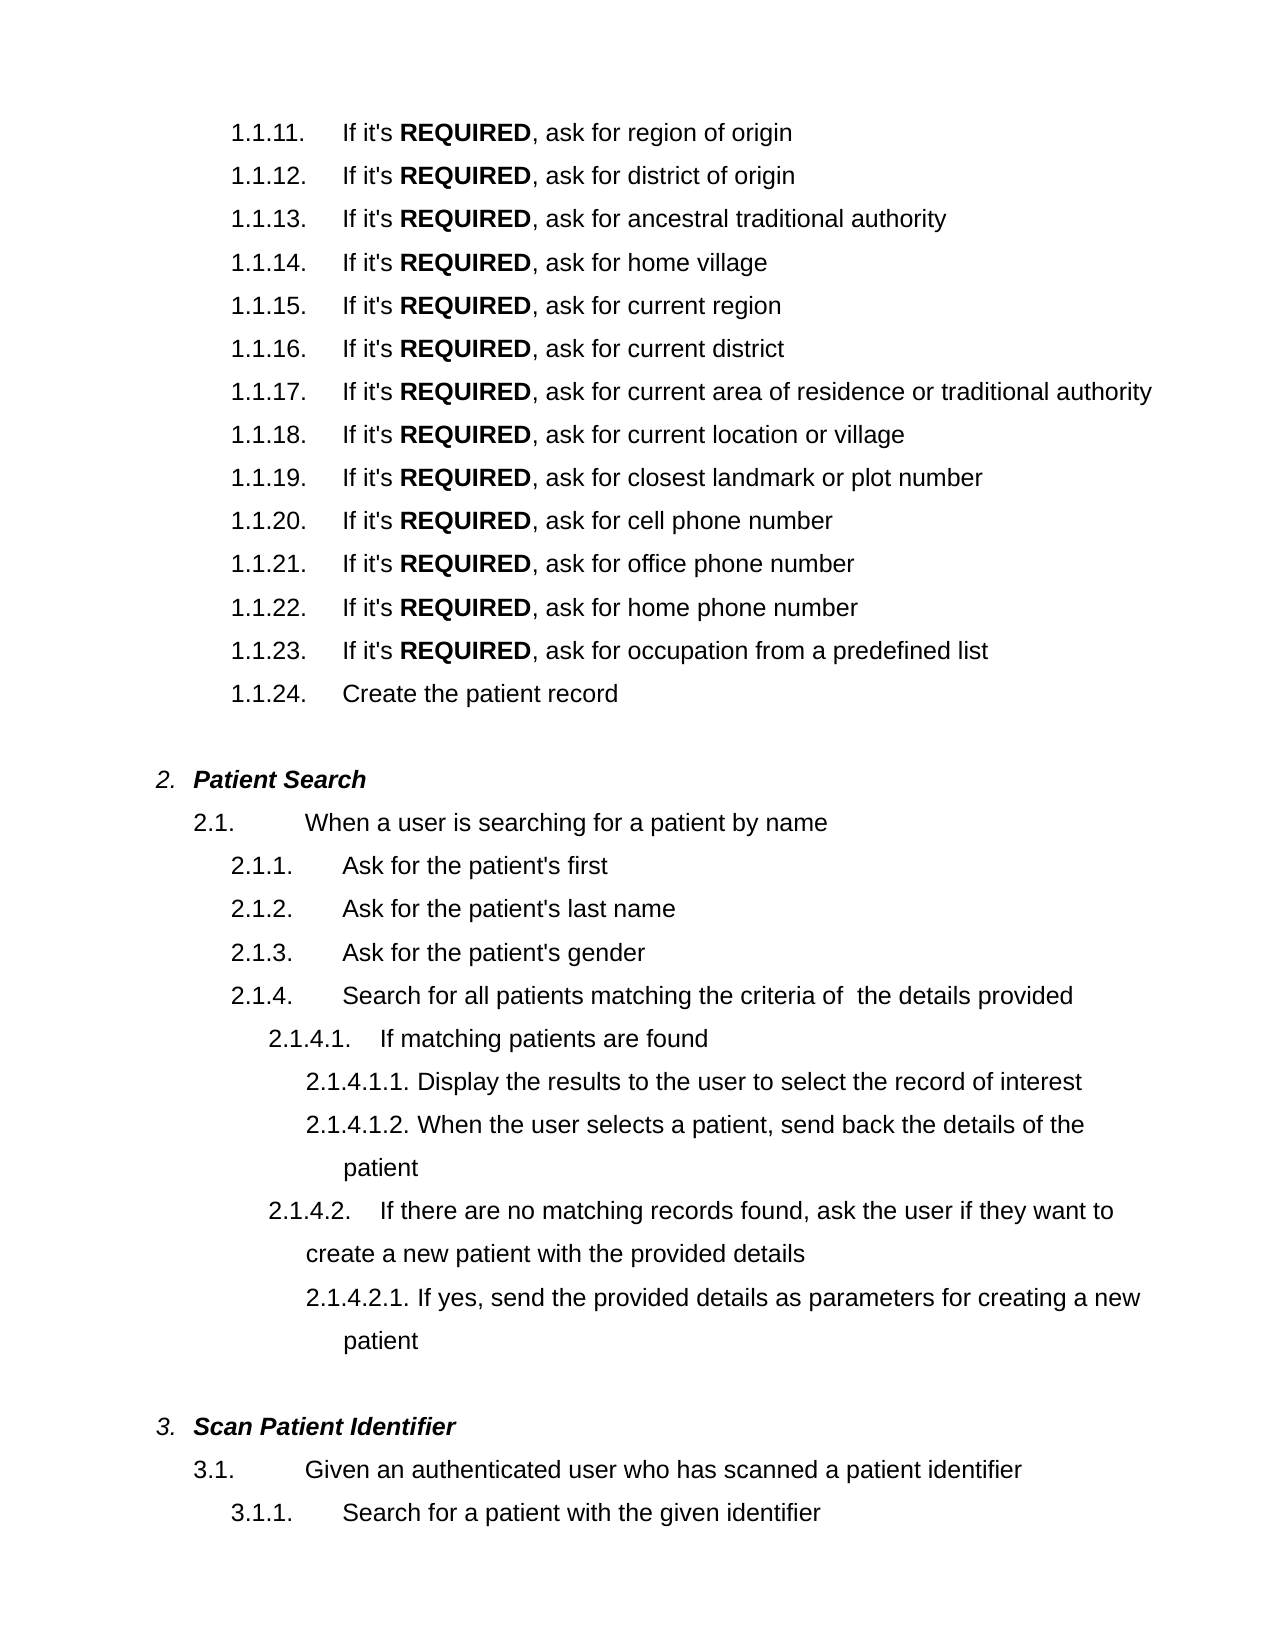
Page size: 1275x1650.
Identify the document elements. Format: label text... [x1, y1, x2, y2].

list Ask for the patient's gender [231, 937, 1157, 966]
list Patient Search [156, 765, 1157, 794]
list If it's REQUIRED, ask for current region [231, 291, 1157, 319]
list If it's REQUIRED, ask for current district [231, 334, 1157, 362]
list Given an authenticated user who has scanned a patient identifier [193, 1455, 1157, 1484]
list If it's REQUIRED, ask for region of origin [231, 118, 1157, 147]
list Create the patient record [231, 679, 1157, 707]
list Search for all patients matching the criteria of the details provided [231, 981, 1157, 1009]
list If yes, send the provided details as parameters for creating a new patient [306, 1282, 1157, 1354]
list Scan Patient Identifier [156, 1412, 1157, 1441]
list If it's REQUIRED, ask for closest landmark or plot number [231, 463, 1157, 492]
list When the user selects a patient, send back the details of the patient [306, 1110, 1157, 1182]
list Display the results to the user to select the record of interest [306, 1067, 1157, 1096]
list If it's REQUIRED, ask for current location or village [231, 420, 1157, 449]
list Ask for the patient's last name [231, 894, 1157, 923]
list If it's REQUIRED, ask for ancestral traditional authority [231, 204, 1157, 233]
list If it's REQUIRED, ask for office phone number [231, 549, 1157, 578]
list If matching patients are found [268, 1024, 1157, 1052]
list If it's REQUIRED, ask for district of origin [231, 161, 1157, 190]
list If it's REQUIRED, ask for home village [231, 247, 1157, 276]
list Ask for the patient's first [231, 851, 1157, 880]
list If it's REQUIRED, ask for cell phone number [231, 506, 1157, 535]
list When a user is searching for a patient by name [193, 808, 1157, 837]
list If there are no matching records found, ask the user if they want to create a new patient with the provided details [268, 1196, 1157, 1268]
list If it's REQUIRED, ask for occupation from a predefined list [231, 636, 1157, 664]
list Search for a patient with the given identifier [231, 1498, 1157, 1527]
list If it's REQUIRED, ask for home phone number [231, 592, 1157, 621]
list If it's REQUIRED, ask for current area of residence or traditional authority [231, 377, 1157, 406]
